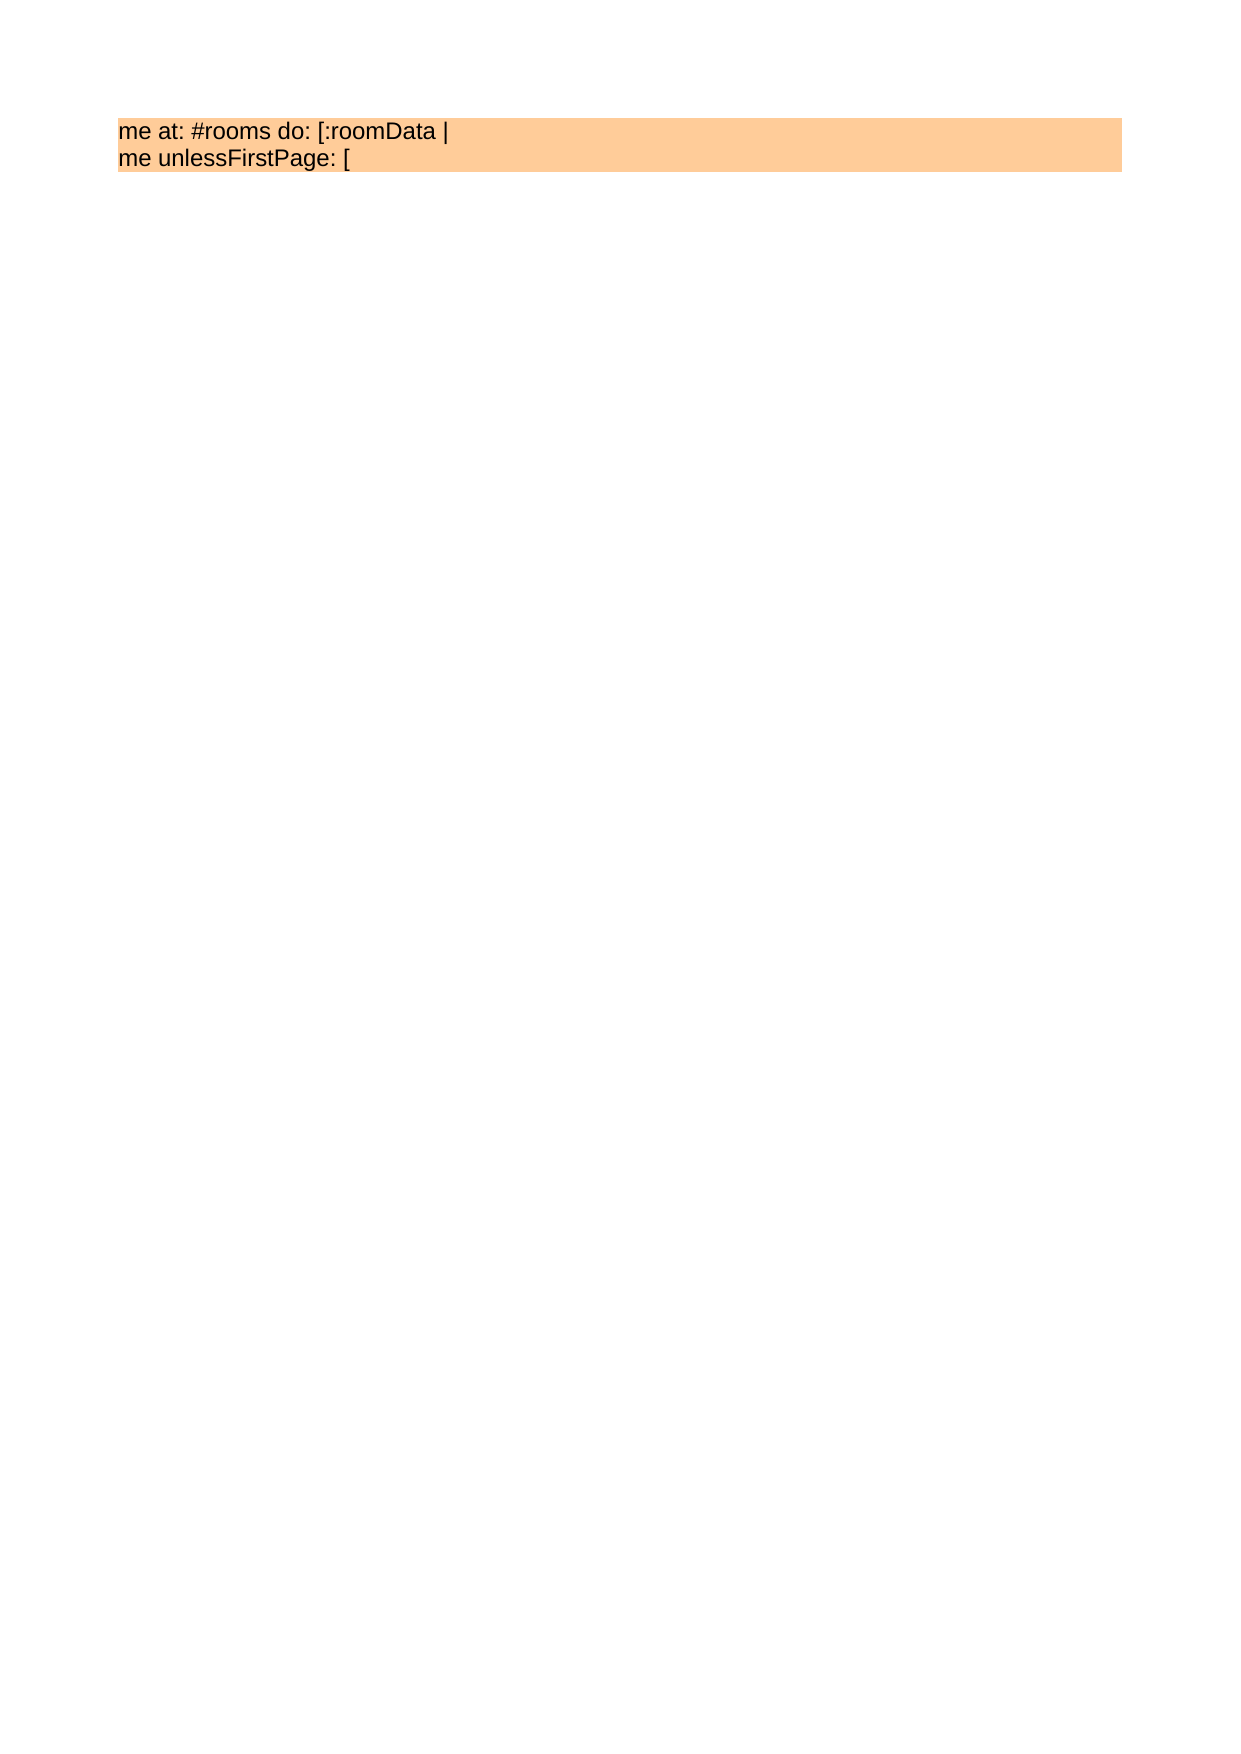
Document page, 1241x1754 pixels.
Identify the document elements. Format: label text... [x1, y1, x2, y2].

text me at: #rooms do: [:roomData | me unlessFirstPage: [ [118, 118, 1122, 172]
